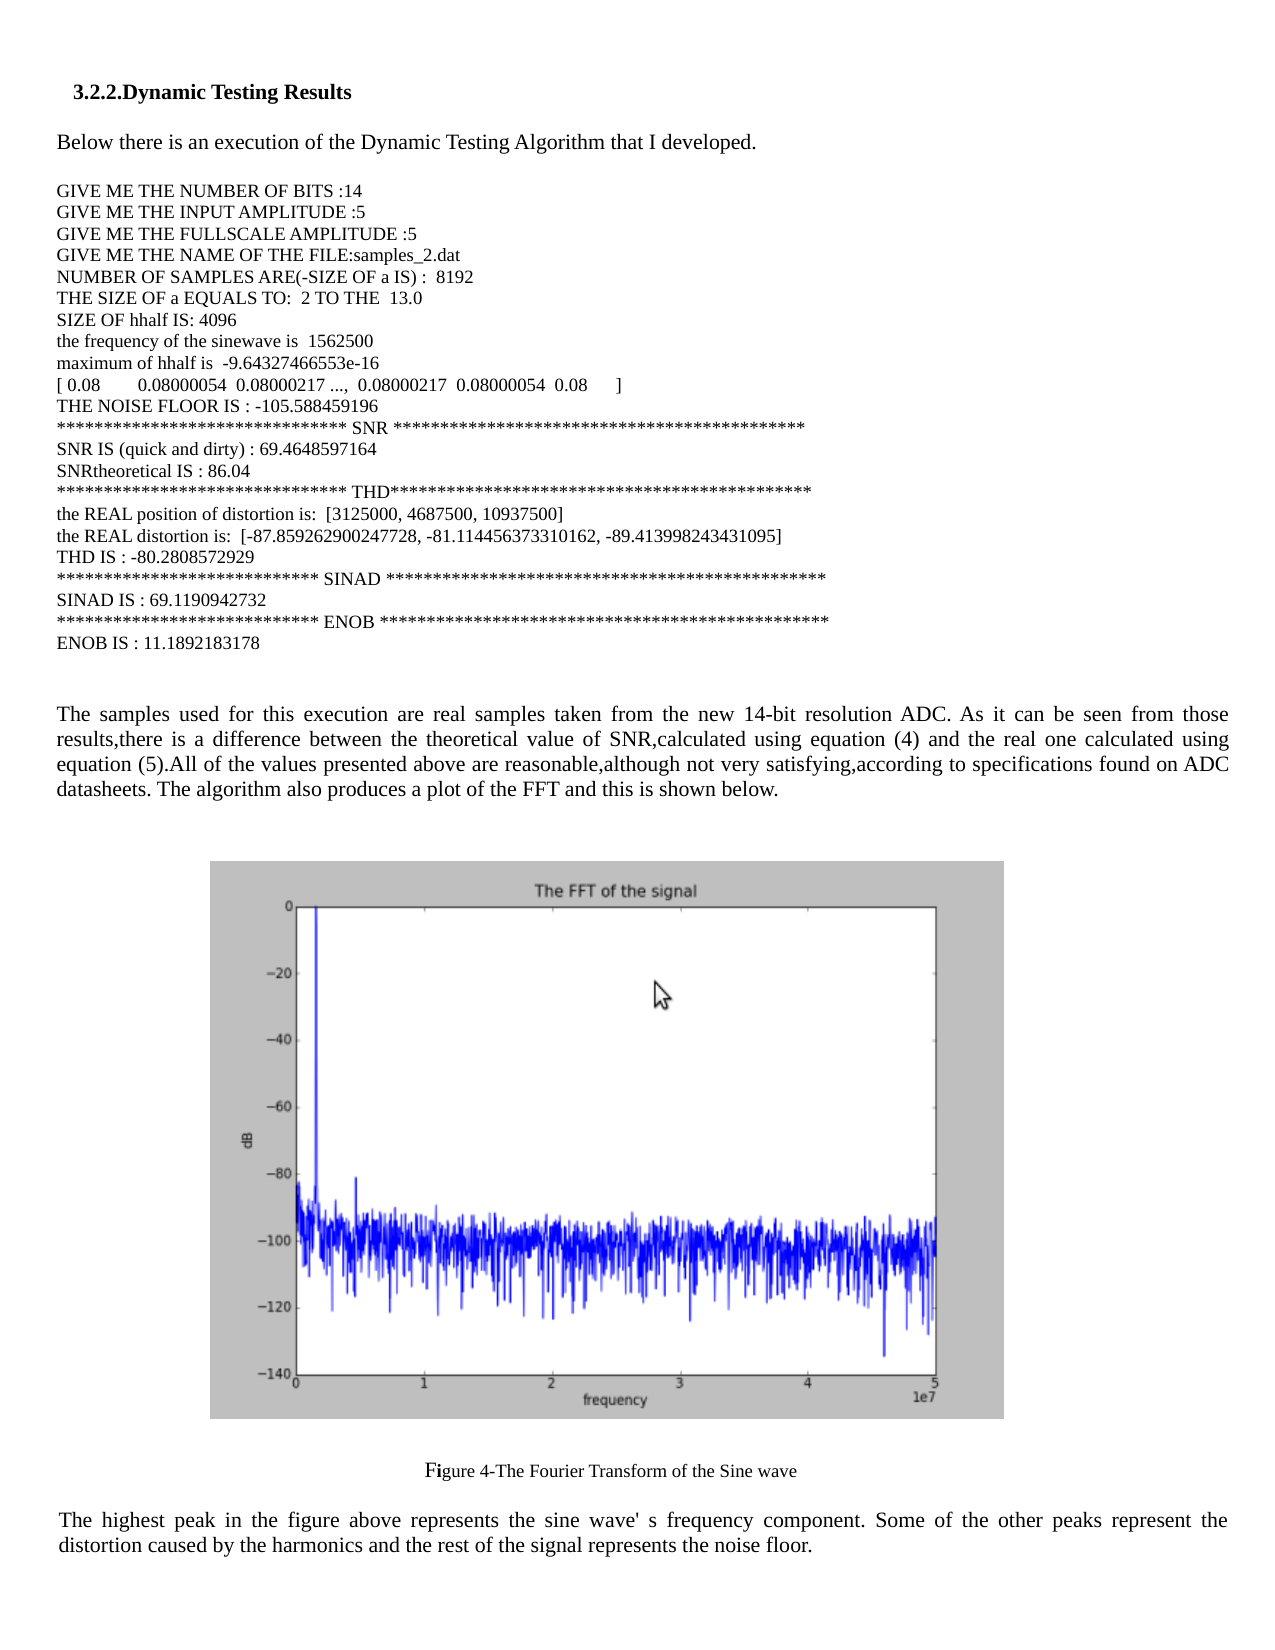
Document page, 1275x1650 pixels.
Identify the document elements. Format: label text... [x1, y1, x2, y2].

text [ 0.08 0.08000054 0.08000217 ..., 0.08000217 0.08000054 0.08 ] [56, 373, 1231, 395]
text SIZE OF hhalf IS: 4096 [56, 309, 1231, 330]
text Below there is an execution of the Dynamic Testing Algorithm that I developed. [56, 129, 1231, 154]
text GIVE ME THE NAME OF THE FILE:samples_2.dat [56, 244, 1231, 266]
text maximum of hhalf is -9.64327466553e-16 [56, 352, 1231, 373]
picture [210, 861, 1004, 1419]
text the frequency of the sinewave is 1562500 [56, 330, 1231, 352]
text NUMBER OF SAMPLES ARE(-SIZE OF a IS) : 8192 [56, 266, 1231, 287]
text THE NOISE FLOOR IS : -105.588459196 [56, 395, 1231, 417]
text Figure 4-The Fourier Transform of the Sine wave [102, 1457, 1231, 1482]
text THE SIZE OF a EQUALS TO: 2 TO THE 13.0 [56, 287, 1231, 309]
text SNRtheoretical IS : 86.04 [56, 460, 1231, 481]
text ******************************* THD********************************************* [56, 481, 1231, 503]
text **************************** ENOB ************************************************ [56, 611, 1231, 632]
text GIVE ME THE INPUT AMPLITUDE :5 [56, 201, 1231, 223]
text SINAD IS : 69.1190942732 [56, 589, 1231, 611]
text GIVE ME THE FULLSCALE AMPLITUDE :5 [56, 223, 1231, 244]
text 3.2.2.Dynamic Testing Results [56, 79, 1231, 104]
text the REAL position of distortion is: [3125000, 4687500, 10937500] [56, 503, 1231, 524]
text GIVE ME THE NUMBER OF BITS :14 [56, 179, 1231, 201]
text The highest peak in the figure above represents the sine wave' s frequency component. Some of the other peaks represent the distortion caused by the harmonics and the rest of the signal represents the noise floor. [58, 1507, 1231, 1558]
text ******************************* SNR ******************************************** [56, 417, 1231, 438]
text SNR IS (quick and dirty) : 69.4648597164 [56, 438, 1231, 460]
text the REAL distortion is: [-87.859262900247728, -81.114456373310162, -89.413998243431095] [56, 524, 1231, 546]
text The samples used for this execution are real samples taken from the new 14-bit resolution ADC. As it can be seen from those results,there is a difference between the theoretical value of SNR,calculated using equation (4) and the real one calculated using equation (5).All of the values presented above are reasonable,although not very satisfying,according to specifications found on ADC datasheets. The algorithm also produces a plot of the FFT and this is shown below. [56, 701, 1231, 801]
text **************************** SINAD *********************************************** [56, 568, 1231, 589]
text ENOB IS : 11.1892183178 [56, 632, 1231, 654]
text THD IS : -80.2808572929 [56, 546, 1231, 568]
